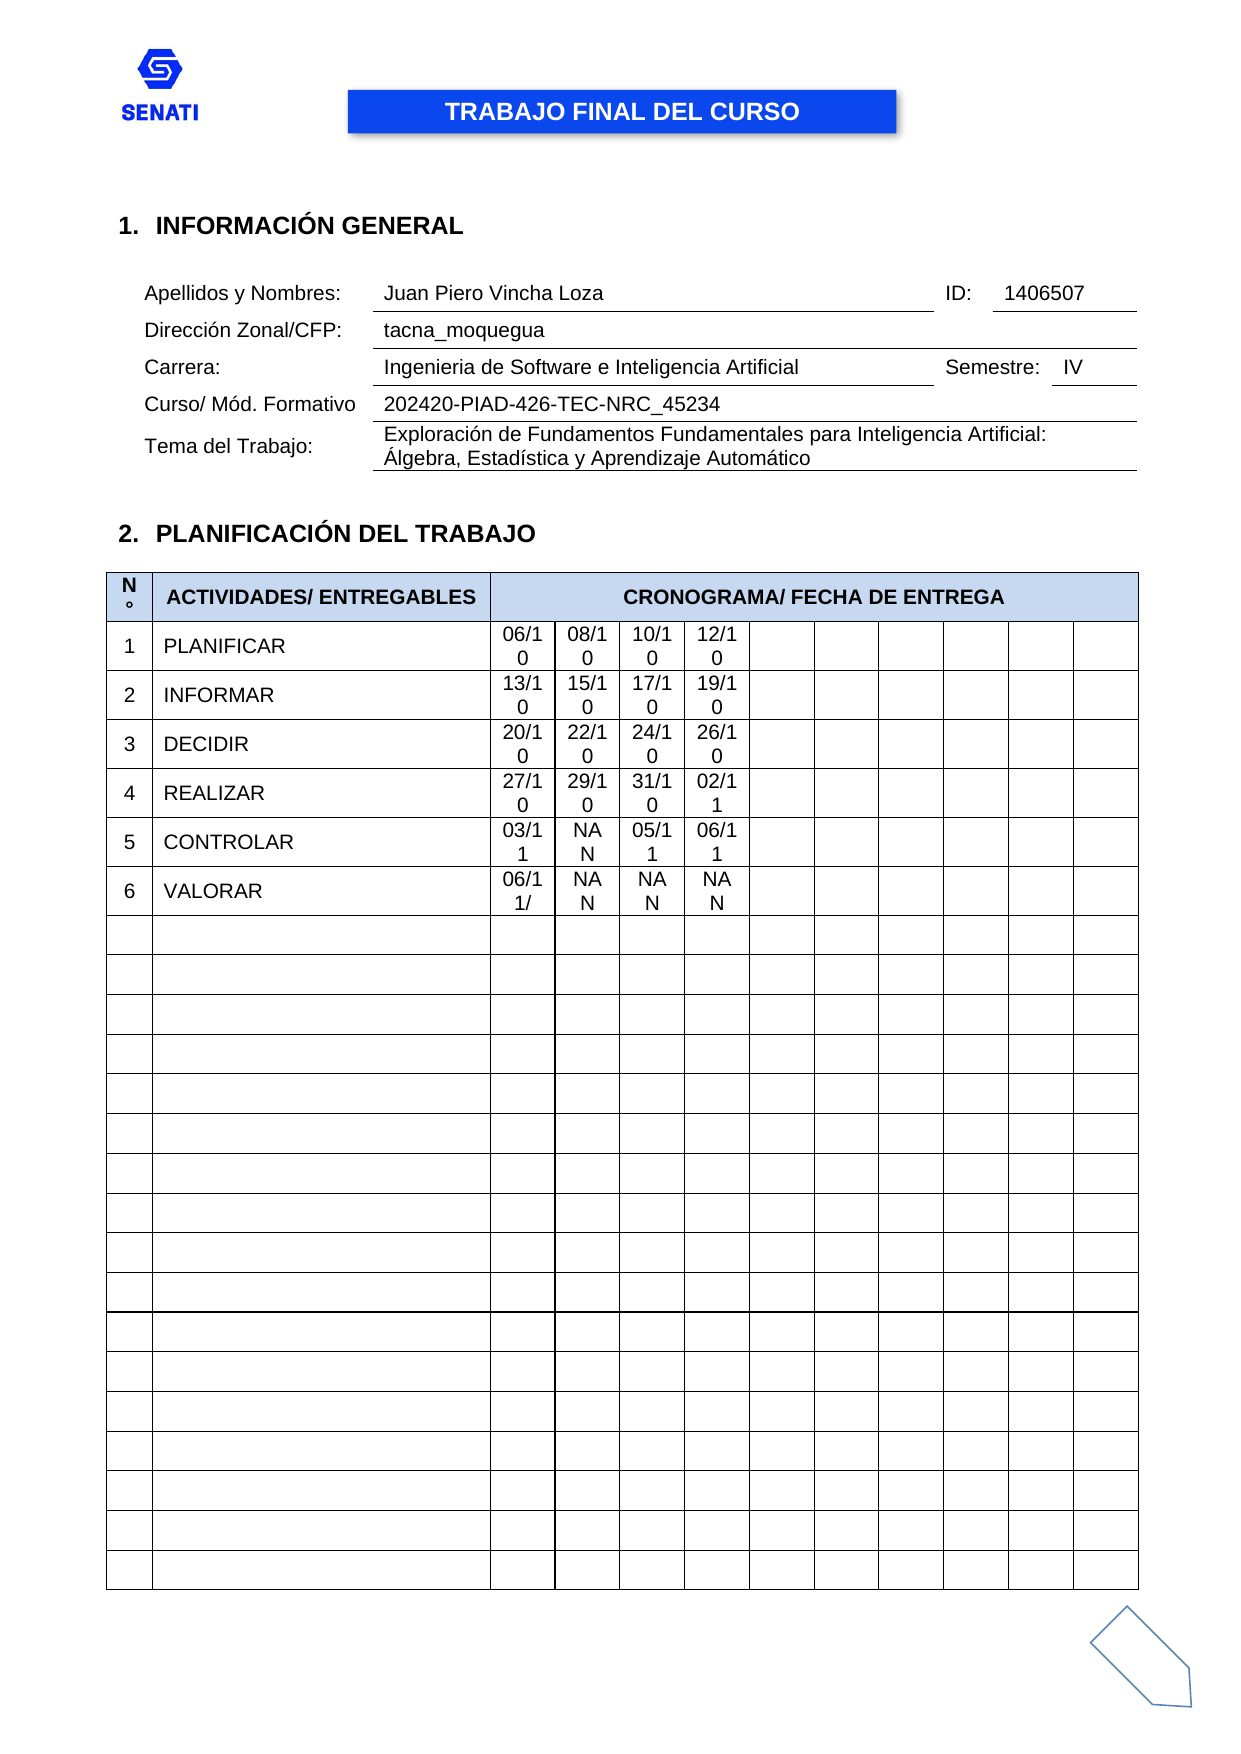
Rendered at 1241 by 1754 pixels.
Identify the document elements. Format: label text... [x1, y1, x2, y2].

table_cell DECIDIR [153, 720, 490, 768]
table_cell 6 [107, 867, 152, 914]
table_cell [879, 622, 943, 670]
table_cell [556, 1194, 619, 1232]
table_cell [153, 1154, 490, 1192]
table_cell [491, 1432, 554, 1470]
table_cell 10/10 [620, 622, 684, 670]
table_cell [815, 1035, 878, 1073]
table_cell [107, 1233, 152, 1272]
table_cell [944, 671, 1008, 719]
table_cell [944, 720, 1008, 768]
table_cell [491, 995, 554, 1034]
table_cell [685, 1035, 749, 1073]
table_cell [750, 1432, 814, 1470]
table_cell [815, 916, 878, 954]
table_cell [815, 1511, 878, 1549]
table_cell [620, 1114, 684, 1153]
table_header Apellidos y Nombres: [133, 275, 372, 311]
table_cell [750, 1471, 814, 1510]
table_cell [750, 955, 814, 994]
table_cell [685, 1154, 749, 1192]
table_cell [620, 1471, 684, 1510]
table_cell [491, 1511, 554, 1549]
table_cell [556, 1114, 619, 1153]
table_cell [685, 1432, 749, 1470]
table_cell [750, 1074, 814, 1113]
table_cell [1009, 1352, 1073, 1391]
table_cell [556, 955, 619, 994]
table_cell [107, 1074, 152, 1113]
table_cell Tema del Trabajo: [133, 421, 372, 470]
table_cell [620, 955, 684, 994]
table_cell [944, 1194, 1008, 1232]
table_cell [815, 1273, 878, 1311]
table_cell 13/10 [491, 671, 554, 719]
table_cell [491, 1551, 554, 1589]
table_cell [879, 867, 943, 914]
table_cell 03/11 [491, 818, 554, 866]
table_cell [815, 1074, 878, 1113]
table_cell Semestre: [934, 349, 1052, 384]
table_cell [556, 916, 619, 954]
table_cell [750, 1551, 814, 1589]
table_cell [107, 1511, 152, 1549]
table_cell 20/10 [491, 720, 554, 768]
table_cell [944, 1154, 1008, 1192]
table_cell [750, 1194, 814, 1232]
table_cell [879, 1233, 943, 1272]
table_cell [491, 1471, 554, 1510]
table_cell [107, 955, 152, 994]
table_cell [1074, 622, 1138, 670]
table_cell [879, 1432, 943, 1470]
table_cell [685, 1511, 749, 1549]
table_cell [107, 995, 152, 1034]
table_cell Carrera: [133, 348, 372, 384]
table_cell [1074, 1154, 1138, 1192]
table_cell [107, 1035, 152, 1073]
table_cell [944, 818, 1008, 866]
table_cell [1009, 1035, 1073, 1073]
table_cell [750, 916, 814, 954]
table_cell [944, 1551, 1008, 1589]
table_cell [1009, 1233, 1073, 1272]
table_cell 24/10 [620, 720, 684, 768]
table_cell [1074, 1194, 1138, 1232]
table_cell [879, 769, 943, 817]
table_cell [1009, 1273, 1073, 1311]
table_cell [685, 1313, 749, 1351]
table_cell [1009, 867, 1073, 914]
table_cell [153, 1511, 490, 1549]
table_cell [107, 1194, 152, 1232]
table_cell [1009, 1194, 1073, 1232]
table_cell [1009, 622, 1073, 670]
table_cell PLANIFICAR [153, 622, 490, 670]
table_header ID: [934, 275, 993, 311]
table_cell [1074, 1432, 1138, 1470]
table_cell [944, 1313, 1008, 1351]
table_cell [556, 1392, 619, 1431]
table_cell [1009, 1114, 1073, 1153]
table_cell [750, 622, 814, 670]
table_cell [944, 1511, 1008, 1549]
table_cell INFORMAR [153, 671, 490, 719]
table_cell [750, 1352, 814, 1391]
table_cell [815, 671, 878, 719]
table_cell [1009, 1511, 1073, 1549]
table_cell [620, 1074, 684, 1113]
table_cell [1009, 1392, 1073, 1431]
table_cell [556, 1511, 619, 1549]
table_cell [944, 769, 1008, 817]
table_cell [879, 1511, 943, 1549]
table_cell [1074, 1392, 1138, 1431]
table_cell [1074, 1074, 1138, 1113]
table_cell [815, 995, 878, 1034]
table_cell [556, 1432, 619, 1470]
table_cell [153, 955, 490, 994]
table_cell [491, 1194, 554, 1232]
table_header CRONOGRAMA/ FECHA DE ENTREGA [491, 573, 1138, 621]
table_cell [750, 1511, 814, 1549]
table_cell [556, 1352, 619, 1391]
table_cell [750, 818, 814, 866]
table_cell [944, 995, 1008, 1034]
table_cell [815, 1432, 878, 1470]
table_cell [944, 1035, 1008, 1073]
table_cell [815, 1551, 878, 1589]
table_cell [879, 1154, 943, 1192]
table_cell [620, 1035, 684, 1073]
table_cell [750, 1154, 814, 1192]
table_cell [1074, 720, 1138, 768]
table_cell [815, 720, 878, 768]
table_cell [620, 1511, 684, 1549]
table_cell 4 [107, 769, 152, 817]
table_cell NAN [620, 867, 684, 914]
table_cell [750, 1114, 814, 1153]
table_cell [750, 867, 814, 914]
table_cell 5 [107, 818, 152, 866]
table_cell 06/11/ [491, 867, 554, 914]
table_cell [1009, 1154, 1073, 1192]
table_cell [107, 1273, 152, 1311]
table_cell 17/10 [620, 671, 684, 719]
table_cell [944, 1233, 1008, 1272]
table_cell [556, 1035, 619, 1073]
table_cell [491, 1273, 554, 1311]
table_cell [944, 1074, 1008, 1113]
table_cell [107, 1114, 152, 1153]
table_cell [620, 1273, 684, 1311]
table_cell [815, 1392, 878, 1431]
table_cell [1009, 818, 1073, 866]
table_cell [1074, 769, 1138, 817]
table_cell [815, 1352, 878, 1391]
table_cell tacna_moquegua [373, 311, 1137, 348]
table_cell [153, 1233, 490, 1272]
table_cell [620, 916, 684, 954]
table_cell [750, 769, 814, 817]
table_cell [879, 1035, 943, 1073]
table_cell [153, 916, 490, 954]
table_cell 19/10 [685, 671, 749, 719]
table_cell Dirección Zonal/CFP: [133, 311, 372, 348]
table_cell [1009, 1551, 1073, 1589]
table_cell 06/10 [491, 622, 554, 670]
table_cell [879, 671, 943, 719]
table_cell [879, 1074, 943, 1113]
table_cell [1074, 1471, 1138, 1510]
table_cell [944, 622, 1008, 670]
table_cell [685, 1074, 749, 1113]
table_cell [556, 1154, 619, 1192]
table_cell NAN [685, 867, 749, 914]
table_cell [491, 1154, 554, 1192]
table_cell [750, 720, 814, 768]
table_cell [815, 818, 878, 866]
list PLANIFICACIÓN DEL TRABAJO [118, 519, 1122, 548]
table_cell [750, 1035, 814, 1073]
table_cell NAN [556, 818, 619, 866]
table_cell [879, 955, 943, 994]
table_cell [153, 1114, 490, 1153]
table_cell [107, 916, 152, 954]
table_cell [944, 1471, 1008, 1510]
table_cell [1009, 995, 1073, 1034]
table_cell [620, 1432, 684, 1470]
table_cell [491, 1035, 554, 1073]
table_cell [879, 1114, 943, 1153]
table_cell [491, 916, 554, 954]
table_header Juan Piero Vincha Loza [373, 275, 934, 311]
table_cell [556, 995, 619, 1034]
table_cell [153, 1313, 490, 1351]
table_cell [750, 1233, 814, 1272]
table_cell [153, 1035, 490, 1073]
table_cell [879, 1392, 943, 1431]
table_cell [944, 1392, 1008, 1431]
table_cell [153, 1194, 490, 1232]
table_cell [556, 1471, 619, 1510]
table_cell [153, 1432, 490, 1470]
table_cell [750, 1313, 814, 1351]
table_cell [153, 1074, 490, 1113]
table_cell [879, 1471, 943, 1510]
table_cell [879, 1273, 943, 1311]
table_cell [685, 1352, 749, 1391]
table_cell 26/10 [685, 720, 749, 768]
table_cell [1009, 671, 1073, 719]
table_cell 12/10 [685, 622, 749, 670]
table_cell [879, 1313, 943, 1351]
table_cell Exploración de Fundamentos Fundamentales para Inteligencia Artificial: Álgebra, Estadística y Aprendizaje Automático [373, 422, 1137, 470]
table_cell [620, 1154, 684, 1192]
table_cell [491, 1352, 554, 1391]
table_cell [685, 1392, 749, 1431]
table_cell [620, 1233, 684, 1272]
table_cell [879, 995, 943, 1034]
table_cell [1074, 1313, 1138, 1351]
table_cell [685, 955, 749, 994]
table_cell [944, 955, 1008, 994]
table_cell [685, 1551, 749, 1589]
table_cell [556, 1313, 619, 1351]
picture [118, 46, 201, 124]
table_cell [153, 1273, 490, 1311]
table_cell [556, 1551, 619, 1589]
table_cell [879, 818, 943, 866]
table_cell [620, 1313, 684, 1351]
table_cell [153, 995, 490, 1034]
table_cell 2 [107, 671, 152, 719]
table_cell [1074, 1352, 1138, 1391]
table_cell [815, 1194, 878, 1232]
table_cell [107, 1471, 152, 1510]
table_cell [107, 1392, 152, 1431]
table_cell [879, 720, 943, 768]
table_cell [491, 1233, 554, 1272]
table_cell [685, 995, 749, 1034]
table_cell REALIZAR [153, 769, 490, 817]
table_cell [685, 1273, 749, 1311]
table_cell 08/10 [556, 622, 619, 670]
table_cell [685, 1233, 749, 1272]
table_cell [815, 955, 878, 994]
table_cell Curso/ Mód. Formativo [133, 385, 372, 421]
table_cell [107, 1313, 152, 1351]
table_cell [107, 1352, 152, 1391]
list INFORMACIÓN GENERAL [118, 211, 1122, 240]
table_cell [944, 1114, 1008, 1153]
table_cell 02/11 [685, 769, 749, 817]
table_cell CONTROLAR [153, 818, 490, 866]
table_cell [879, 916, 943, 954]
table_cell 29/10 [556, 769, 619, 817]
table_cell [685, 916, 749, 954]
table_cell [556, 1273, 619, 1311]
table_cell [556, 1233, 619, 1272]
table_cell [879, 1551, 943, 1589]
table_cell [620, 1551, 684, 1589]
table_cell [1074, 1551, 1138, 1589]
table_cell [944, 1432, 1008, 1470]
table_cell 202420-PIAD-426-TEC-NRC_45234 [373, 385, 1137, 421]
table_cell [879, 1194, 943, 1232]
table_cell [944, 1352, 1008, 1391]
table_cell [1074, 1511, 1138, 1549]
table_cell [107, 1154, 152, 1192]
table_cell [491, 955, 554, 994]
table_cell [107, 1551, 152, 1589]
table_cell [944, 916, 1008, 954]
table_cell [1009, 916, 1073, 954]
table_cell IV [1052, 349, 1137, 384]
table_cell [153, 1471, 490, 1510]
table_cell 05/11 [620, 818, 684, 866]
table_cell [815, 1471, 878, 1510]
table_cell [491, 1074, 554, 1113]
table_cell [750, 995, 814, 1034]
table_cell 3 [107, 720, 152, 768]
table_cell 15/10 [556, 671, 619, 719]
table_cell [1074, 1035, 1138, 1073]
table_cell [685, 1114, 749, 1153]
table_cell [1074, 995, 1138, 1034]
table_cell [620, 995, 684, 1034]
table_cell [944, 1273, 1008, 1311]
table_cell [1074, 955, 1138, 994]
table_cell [815, 867, 878, 914]
table_cell [1074, 1114, 1138, 1153]
table_cell [491, 1392, 554, 1431]
table_cell [879, 1352, 943, 1391]
table_cell [491, 1114, 554, 1153]
table_cell [815, 1233, 878, 1272]
table_cell [153, 1551, 490, 1589]
table_cell [815, 1154, 878, 1192]
table_cell [620, 1392, 684, 1431]
table_cell [815, 1114, 878, 1153]
table_cell [685, 1194, 749, 1232]
table_cell [685, 1471, 749, 1510]
table_cell [1074, 867, 1138, 914]
table_cell [153, 1352, 490, 1391]
table_cell [620, 1194, 684, 1232]
table_cell NAN [556, 867, 619, 914]
table_cell [815, 1313, 878, 1351]
table_cell [815, 769, 878, 817]
table_cell [750, 1273, 814, 1311]
table_cell Ingenieria de Software e Inteligencia Artificial [373, 349, 934, 384]
table_cell [153, 1392, 490, 1431]
table_cell [750, 671, 814, 719]
table_cell [1009, 955, 1073, 994]
table_header N° [107, 573, 152, 621]
table_cell [1009, 1074, 1073, 1113]
table_cell [750, 1392, 814, 1431]
table_cell [1009, 1432, 1073, 1470]
table_cell [1009, 720, 1073, 768]
table_cell [1009, 769, 1073, 817]
table_cell [1074, 1233, 1138, 1272]
table_cell VALORAR [153, 867, 490, 914]
table_cell [944, 867, 1008, 914]
table_cell 27/10 [491, 769, 554, 817]
table_header 1406507 [993, 275, 1137, 311]
table_cell [1074, 818, 1138, 866]
table_cell [491, 1313, 554, 1351]
table_cell [815, 622, 878, 670]
table_cell 1 [107, 622, 152, 670]
table_cell [1074, 671, 1138, 719]
table_cell [556, 1074, 619, 1113]
table_cell [107, 1432, 152, 1470]
table_cell [1009, 1313, 1073, 1351]
table_header ACTIVIDADES/ ENTREGABLES [153, 573, 490, 621]
table_cell [1074, 1273, 1138, 1311]
table_cell 06/11 [685, 818, 749, 866]
table_cell [620, 1352, 684, 1391]
table_cell 31/10 [620, 769, 684, 817]
table_cell [1009, 1471, 1073, 1510]
table_cell [1074, 916, 1138, 954]
table_cell 22/10 [556, 720, 619, 768]
